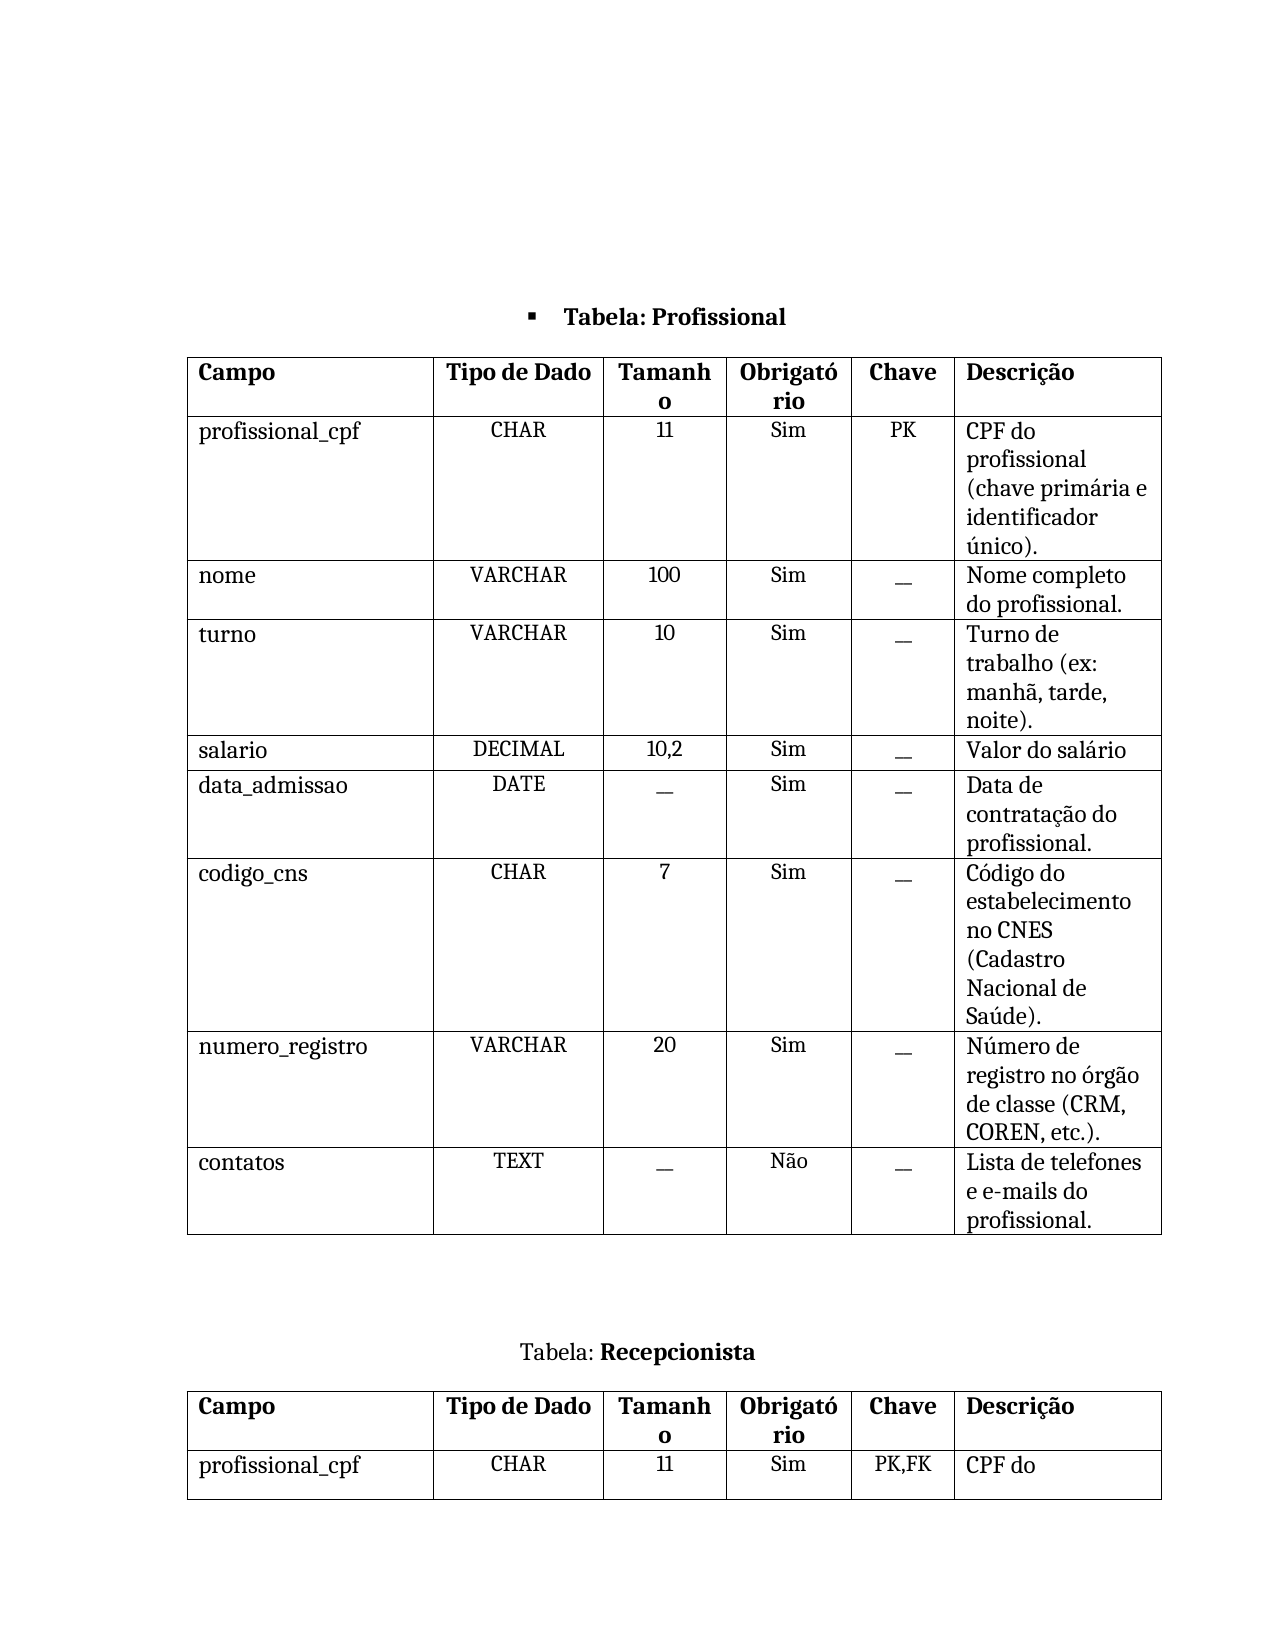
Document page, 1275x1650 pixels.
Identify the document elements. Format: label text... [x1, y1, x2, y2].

table_cell salario [188, 736, 433, 770]
table_cell __ [852, 561, 954, 619]
table_cell 7 [604, 859, 726, 1031]
table_header Obrigatório [727, 1392, 851, 1450]
table_cell 100 [604, 561, 726, 619]
table_cell Número de registro no órgão de classe (CRM, COREN, etc.). [955, 1032, 1161, 1147]
table_cell Sim [727, 417, 851, 560]
table_cell Sim [727, 771, 851, 857]
table_header Tamanho [604, 1392, 726, 1450]
table_cell 11 [604, 417, 726, 560]
table_cell PK,FK [852, 1451, 954, 1499]
table_header Tamanho [604, 358, 726, 416]
table_cell 10 [604, 620, 726, 735]
table_cell profissional_cpf [188, 417, 433, 560]
table_cell 10,2 [604, 736, 726, 770]
table_cell VARCHAR [434, 1032, 603, 1147]
table_cell profissional_cpf [188, 1451, 433, 1499]
table_header Chave [852, 1392, 954, 1450]
table_cell Turno de trabalho (ex: manhã, tarde, noite). [955, 620, 1161, 735]
table_cell data_admissao [188, 771, 433, 857]
table_cell VARCHAR [434, 561, 603, 619]
table_cell Nome completo do profissional. [955, 561, 1161, 619]
table_cell __ [852, 736, 954, 770]
table_cell DECIMAL [434, 736, 603, 770]
list Tabela: Profissional [225, 303, 1087, 332]
table_cell Sim [727, 1451, 851, 1499]
table_cell __ [852, 771, 954, 857]
table_header Obrigatório [727, 358, 851, 416]
table_cell Data de contratação do profissional. [955, 771, 1161, 857]
table_cell Sim [727, 859, 851, 1031]
text Tabela: Recepcionista [187, 1337, 1087, 1366]
table_cell Sim [727, 561, 851, 619]
table_cell CHAR [434, 859, 603, 1031]
table_cell 11 [604, 1451, 726, 1499]
table_cell Sim [727, 620, 851, 735]
table_cell codigo_cns [188, 859, 433, 1031]
table_cell Não [727, 1148, 851, 1234]
table_cell CPF do [955, 1451, 1161, 1499]
table_cell TEXT [434, 1148, 603, 1234]
table_cell turno [188, 620, 433, 735]
table_header Chave [852, 358, 954, 416]
table_cell __ [852, 620, 954, 735]
table_cell Sim [727, 1032, 851, 1147]
table_header Descrição [955, 1392, 1161, 1450]
table_cell VARCHAR [434, 620, 603, 735]
table_cell PK [852, 417, 954, 560]
table_cell Lista de telefones e e-mails do profissional. [955, 1148, 1161, 1234]
table_cell numero_registro [188, 1032, 433, 1147]
table_header Descrição [955, 358, 1161, 416]
table_cell Código do estabelecimento no CNES (Cadastro Nacional de Saúde). [955, 859, 1161, 1031]
table_header Campo [188, 1392, 433, 1450]
table_cell nome [188, 561, 433, 619]
table_header Campo [188, 358, 433, 416]
table_cell Valor do salário [955, 736, 1161, 770]
table_cell __ [852, 1148, 954, 1234]
table_cell Sim [727, 736, 851, 770]
table_cell 20 [604, 1032, 726, 1147]
table_header Tipo de Dado [434, 1392, 603, 1450]
table_cell contatos [188, 1148, 433, 1234]
table_cell __ [852, 1032, 954, 1147]
table_cell __ [604, 1148, 726, 1234]
table_header Tipo de Dado [434, 358, 603, 416]
table_cell DATE [434, 771, 603, 857]
table_cell CHAR [434, 1451, 603, 1499]
table_cell CHAR [434, 417, 603, 560]
table_cell CPF do profissional (chave primária e identificador único). [955, 417, 1161, 560]
table_cell __ [604, 771, 726, 857]
table_cell __ [852, 859, 954, 1031]
